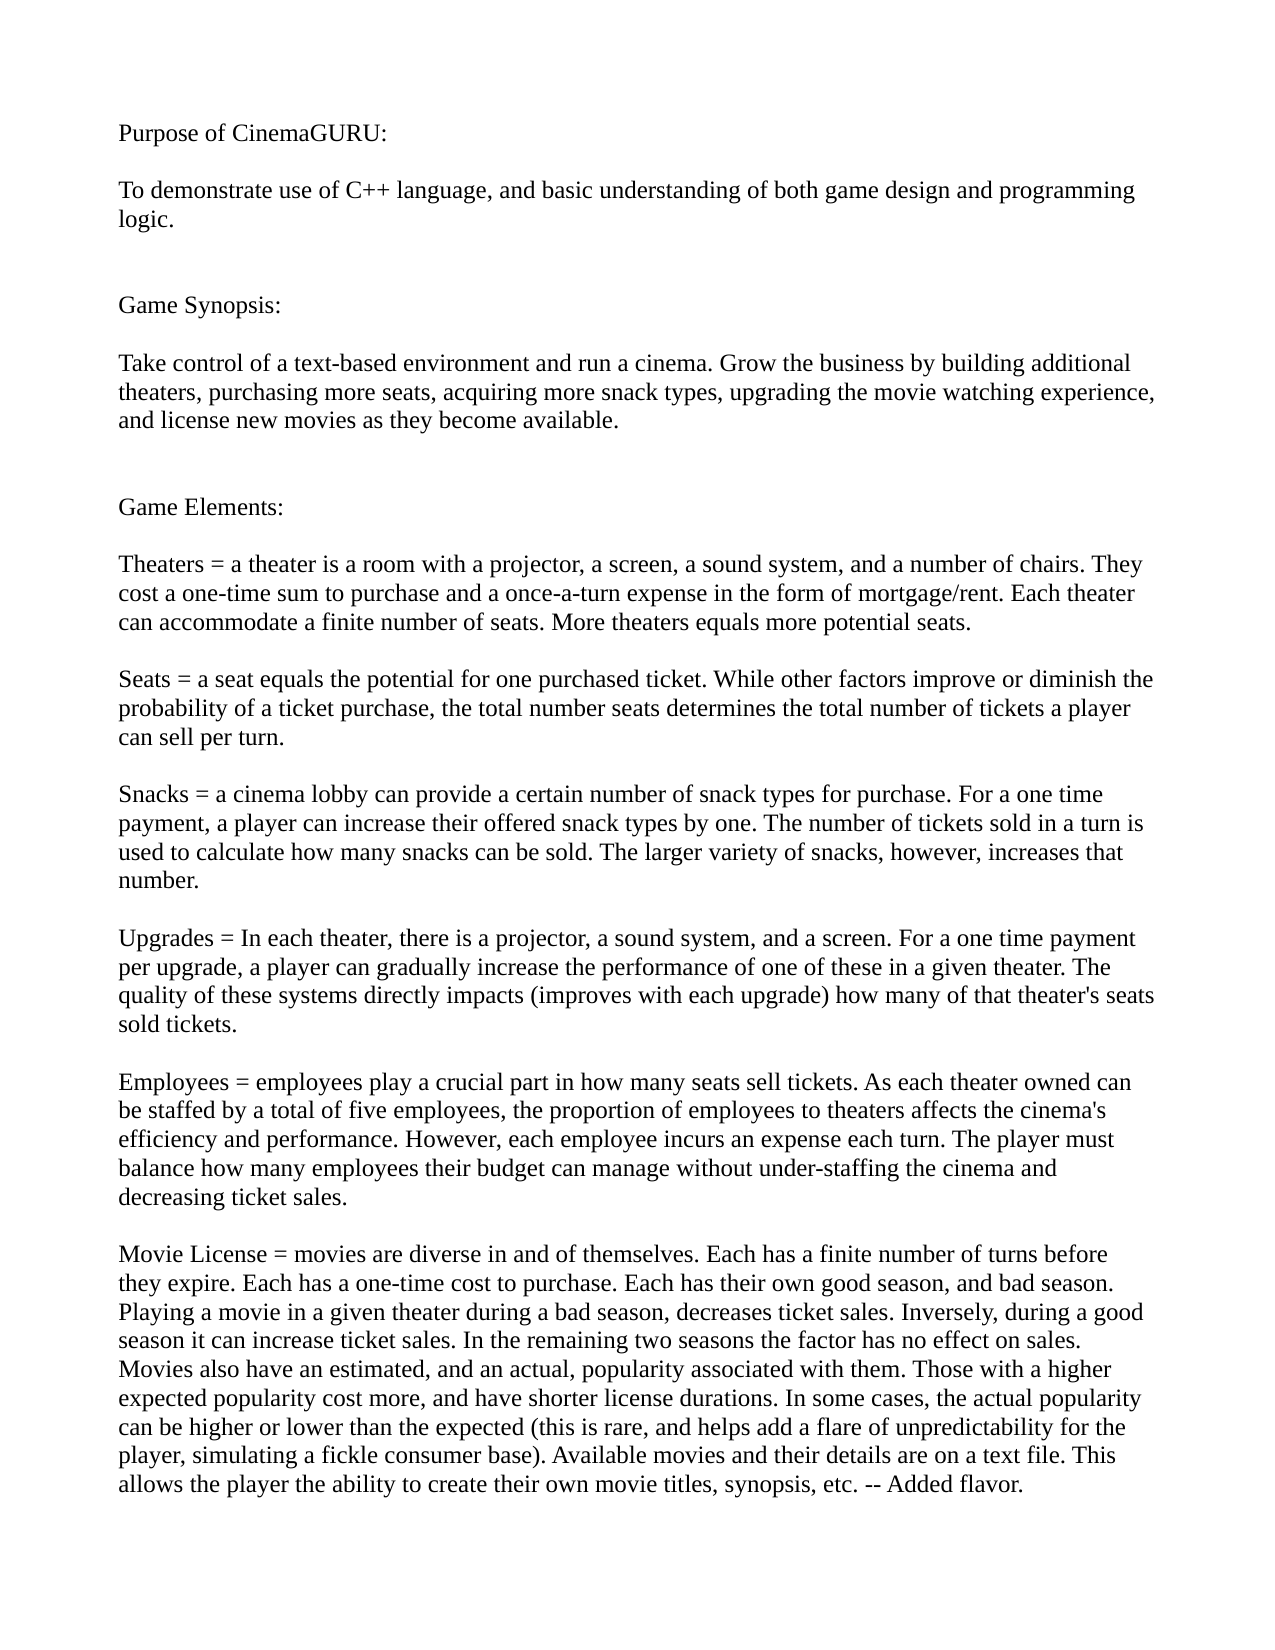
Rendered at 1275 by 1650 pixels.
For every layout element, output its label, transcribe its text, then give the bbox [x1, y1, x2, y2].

text Game Synopsis: [118, 291, 1157, 319]
text Upgrades = In each theater, there is a projector, a sound system, and a screen. For a one time payment per upgrade, a player can gradually increase the performance of one of these in a given theater. The quality of these systems directly impacts (improves with each upgrade) how many of that theater's seats sold tickets. [118, 923, 1157, 1038]
text Movie License = movies are diverse in and of themselves. Each has a finite number of turns before they expire. Each has a one-time cost to purchase. Each has their own good season, and bad season. Playing a movie in a given theater during a bad season, decreases ticket sales. Inversely, during a good season it can increase ticket sales. In the remaining two seasons the factor has no effect on sales. Movies also have an estimated, and an actual, popularity associated with them. Those with a higher expected popularity cost more, and have shorter license durations. In some cases, the actual popularity can be higher or lower than the expected (this is rare, and helps add a flare of unpredictability for the player, simulating a fickle consumer base). Available movies and their details are on a text file. This allows the player the ability to create their own movie titles, synopsis, etc. -- Added flavor. [118, 1239, 1157, 1498]
text Employees = employees play a crucial part in how many seats sell tickets. As each theater owned can be staffed by a total of five employees, the proportion of employees to theaters affects the cinema's efficiency and performance. However, each employee incurs an expense each turn. The player must balance how many employees their budget can manage without under-staffing the cinema and decreasing ticket sales. [118, 1067, 1157, 1211]
text Purpose of CinemaGURU: [118, 118, 1157, 147]
text Seats = a seat equals the potential for one purchased ticket. While other factors improve or diminish the probability of a ticket purchase, the total number seats determines the total number of tickets a player can sell per turn. [118, 664, 1157, 751]
text Snacks = a cinema lobby can provide a certain number of snack types for purchase. For a one time payment, a player can increase their offered snack types by one. The number of tickets sold in a turn is used to calculate how many snacks can be sold. The larger variety of snacks, however, increases that number. [118, 779, 1157, 894]
text Theaters = a theater is a room with a projector, a screen, a sound system, and a number of chairs. They cost a one-time sum to purchase and a once-a-turn expense in the form of mortgage/rent. Each theater can accommodate a finite number of seats. More theaters equals more potential seats. [118, 549, 1157, 636]
text To demonstrate use of C++ language, and basic understanding of both game design and programming logic. [118, 176, 1157, 233]
text Game Elements: [118, 492, 1157, 521]
text Take control of a text-based environment and run a cinema. Grow the business by building additional theaters, purchasing more seats, acquiring more snack types, upgrading the movie watching experience, and license new movies as they become available. [118, 348, 1157, 434]
